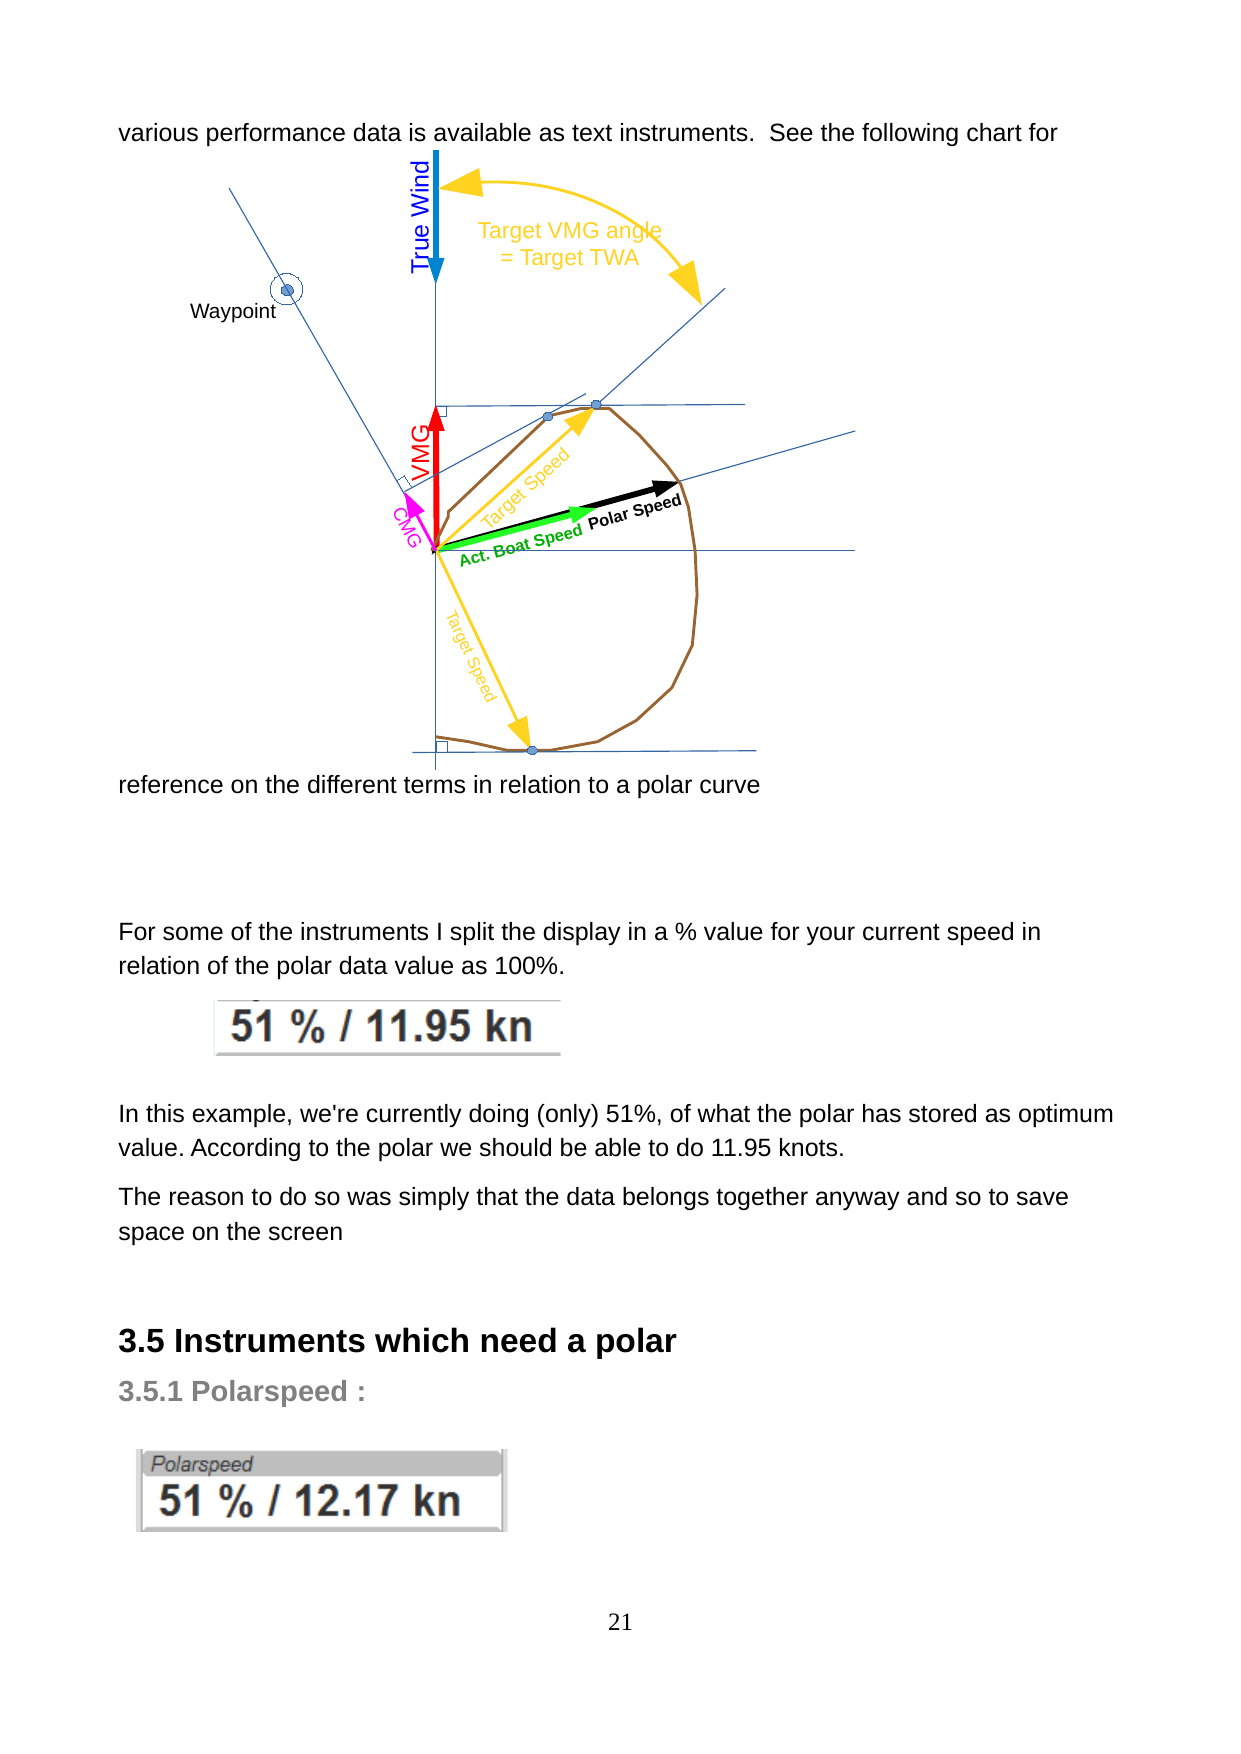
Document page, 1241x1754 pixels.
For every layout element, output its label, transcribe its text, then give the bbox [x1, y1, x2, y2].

text For some of the instruments I split the display in a % value for your current speed in relation of the polar data value as 100%. [118, 917, 1122, 980]
subtitle 3.5 Instruments which need a polar [118, 1321, 1122, 1359]
subtitle 3.5.1 Polarspeed : [118, 1374, 1122, 1408]
text In this example, we're currently doing (only) 51%, of what the polar has stored as optimum value. According to the polar we should be able to do 11.95 knots. [118, 1098, 1122, 1162]
text The reason to do so was simply that the data belongs together anyway and so to save space on the screen [118, 1182, 1122, 1245]
text various performance data is available as text instruments. See the following chart for reference on the different terms in relation to a polar curve [118, 118, 1122, 798]
picture [135, 1449, 508, 1532]
picture [213, 1000, 561, 1056]
